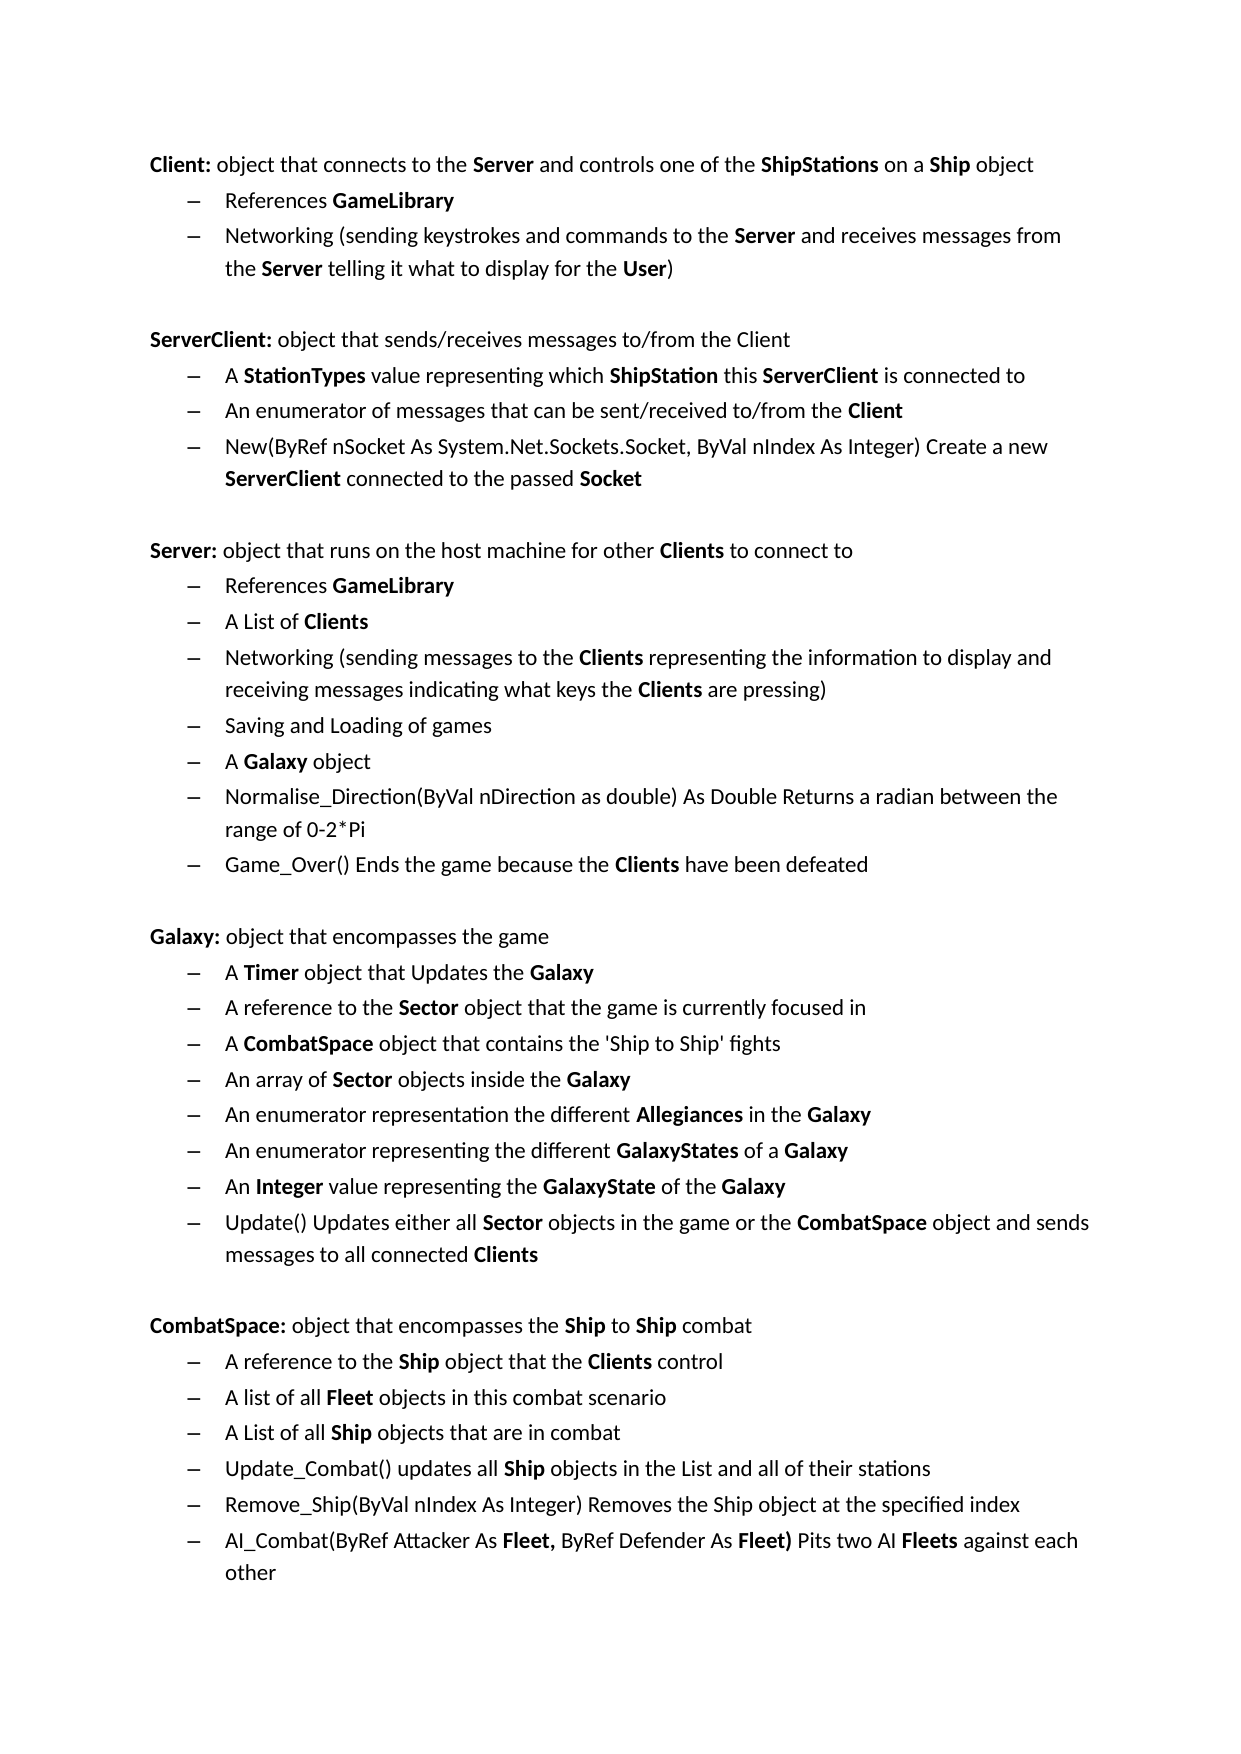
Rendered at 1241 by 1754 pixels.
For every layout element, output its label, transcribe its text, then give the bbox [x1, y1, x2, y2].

list An enumerator representation the different Allegiances in the Galaxy [187, 1101, 1090, 1128]
list References GameLibrary [187, 186, 1090, 214]
list A reference to the Sector object that the game is currently focused in [187, 993, 1090, 1021]
list AI_Combat(ByRef Attacker As Fleet, ByRef Defender As Fleet) Pits two AI Fleets against each other [187, 1526, 1090, 1586]
list An enumerator representing the different GalaxyStates of a Galaxy [187, 1136, 1090, 1164]
text CombatSpace: object that encompasses the Ship to Ship combat [150, 1311, 1090, 1339]
list Game_Over() Ends the game because the Clients have been defeated [187, 850, 1090, 878]
list Saving and Loading of games [187, 711, 1090, 739]
list A Galaxy object [187, 747, 1090, 775]
list References GameLibrary [187, 572, 1090, 600]
list A StationTypes value representing which ShipStation this ServerClient is connected to [187, 361, 1090, 389]
list Remove_Ship(ByVal nIndex As Integer) Removes the Ship object at the specified index [187, 1490, 1090, 1518]
list New(ByRef nSocket As System.Net.Sockets.Socket, ByVal nIndex As Integer) Create a new ServerClient connected to the passed Socket [187, 432, 1090, 492]
list An Integer value representing the GalaxyState of the Galaxy [187, 1172, 1090, 1200]
text Client: object that connects to the Server and controls one of the ShipStations on a Ship object [150, 150, 1090, 178]
text ServerClient: object that sends/receives messages to/from the Client [150, 325, 1090, 353]
list Update() Updates either all Sector objects in the game or the CombatSpace object and sends messages to all connected Clients [187, 1208, 1090, 1268]
list A Timer object that Updates the Galaxy [187, 958, 1090, 986]
text Server: object that runs on the host machine for other Clients to connect to [150, 536, 1090, 564]
list Networking (sending keystrokes and commands to the Server and receives messages from the Server telling it what to display for the User) [187, 221, 1090, 282]
list Update_Combat() updates all Ship objects in the List and all of their stations [187, 1454, 1090, 1482]
list A List of all Ship objects that are in combat [187, 1418, 1090, 1447]
list A reference to the Ship object that the Clients control [187, 1347, 1090, 1375]
list A List of Clients [187, 607, 1090, 635]
list A CombatSpace object that contains the 'Ship to Ship' fights [187, 1029, 1090, 1057]
list An enumerator of messages that can be sent/received to/from the Client [187, 397, 1090, 424]
text Galaxy: object that encompasses the game [150, 922, 1090, 950]
list Networking (sending messages to the Clients representing the information to display and receiving messages indicating what keys the Clients are pressing) [187, 643, 1090, 703]
list A list of all Fleet objects in this combat scenario [187, 1383, 1090, 1411]
list Normalise_Direction(ByVal nDirection as double) As Double Returns a radian between the range of 0-2*Pi [187, 782, 1090, 843]
list An array of Sector objects inside the Galaxy [187, 1065, 1090, 1093]
